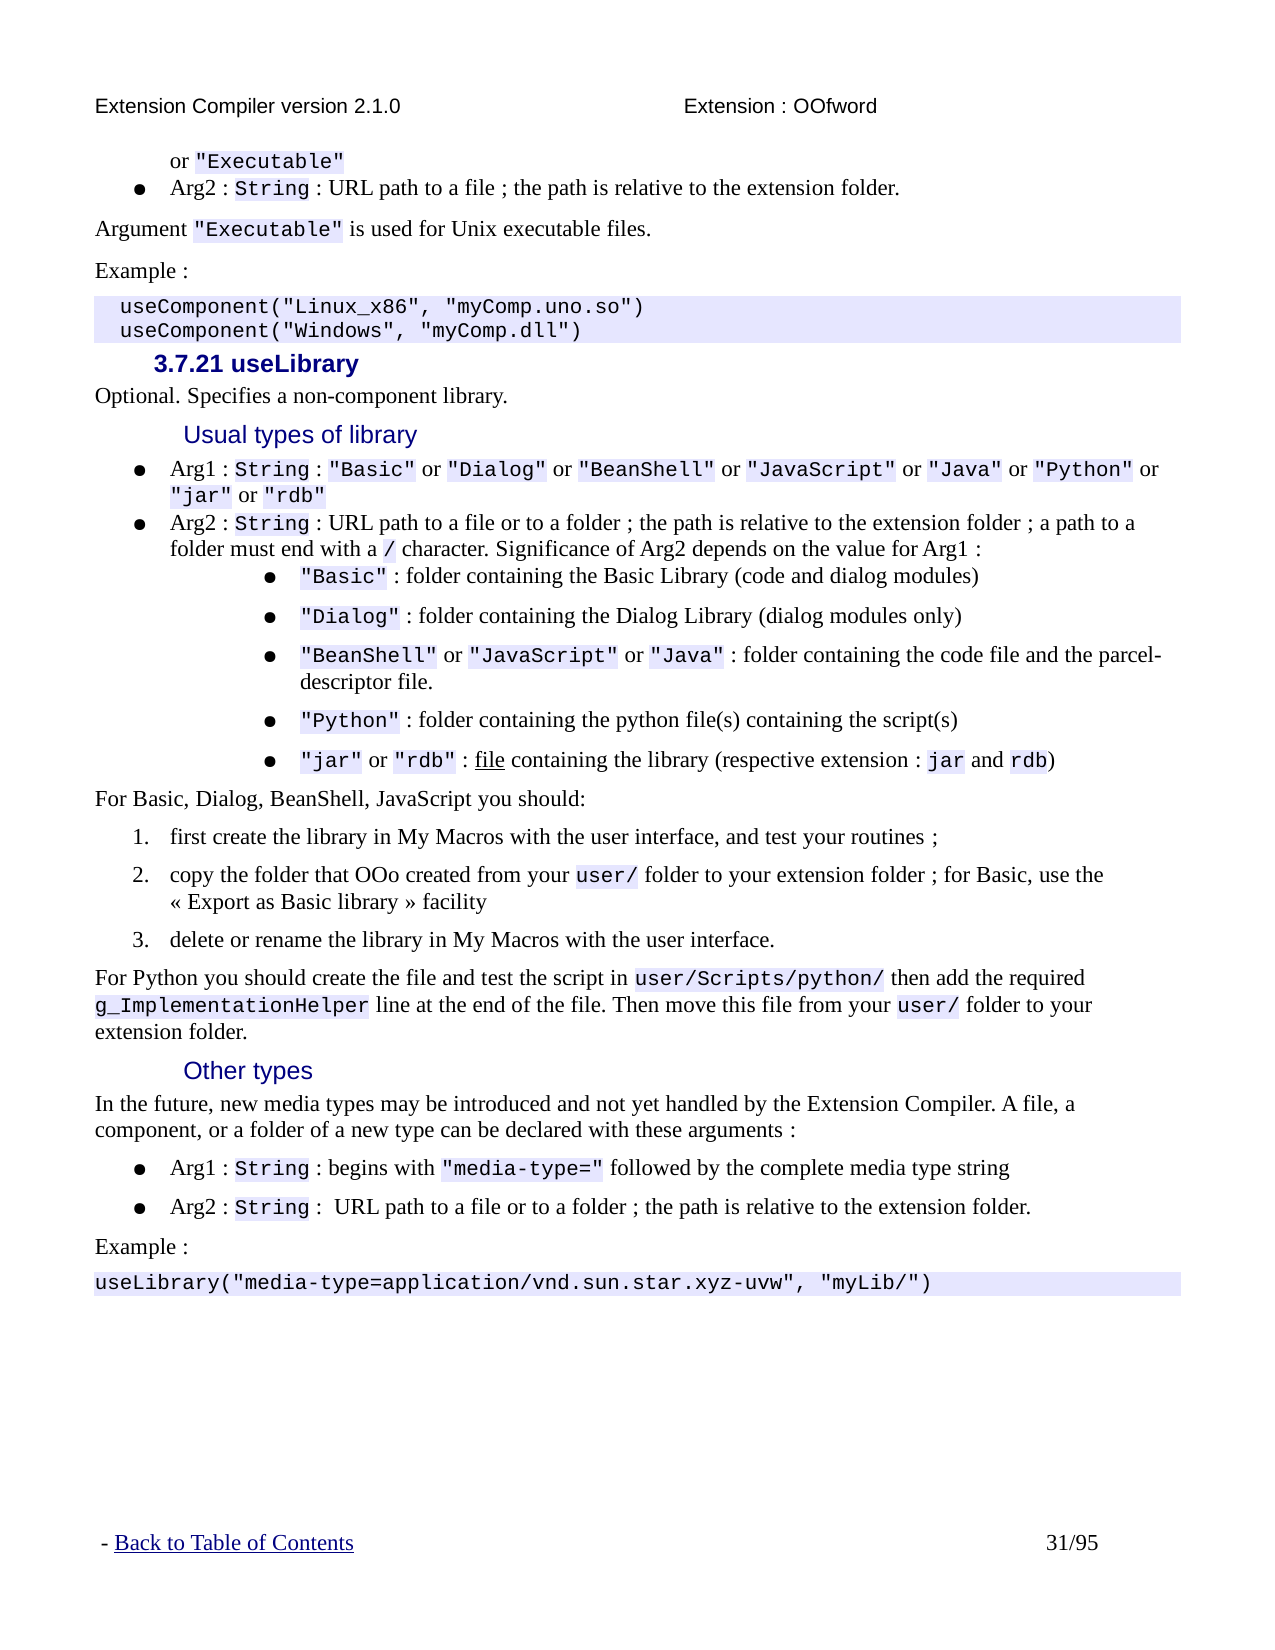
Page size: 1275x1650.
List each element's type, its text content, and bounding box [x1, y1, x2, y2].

list Arg2 : String : URL path to a file or to a folder ; the path is relative to the extension folder ; a path to a folder must end with a / character. Significance of Arg2 depends on the value for Arg1 : [132, 509, 1181, 563]
subtitle useLibrary [153, 349, 1181, 377]
list first create the library in My Macros with the user interface, and test your routines ; [132, 824, 1181, 850]
text Optional. Specifies a non-component library. [94, 383, 1181, 409]
text For Basic, Dialog, BeanShell, JavaScript you should: [94, 786, 1181, 812]
list "Dialog" : folder containing the Dialog Library (dialog modules only) [262, 603, 1181, 630]
list or "Executable" [132, 147, 1181, 174]
subtitle Other types [183, 1057, 1181, 1085]
text Argument "Executable" is used for Unix executable files. [94, 216, 1181, 243]
text useLibrary("media-type=application/vnd.sun.star.xyz-uvw", "myLib/") [94, 1272, 1181, 1296]
list "jar" or "rdb" : file containing the library (respective extension : jar and rdb) [262, 747, 1181, 774]
list "BeanShell" or "JavaScript" or "Java" : folder containing the code file and the parcel-descriptor file. [262, 642, 1181, 695]
text useComponent("Linux_x86", "myComp.uno.so") [94, 296, 1181, 319]
list Arg1 : String : "Basic" or "Dialog" or "BeanShell" or "JavaScript" or "Java" or "Python" or "jar" or "rdb" [132, 455, 1181, 509]
list Arg1 : String : begins with "media-type=" followed by the complete media type string [132, 1155, 1181, 1182]
list Arg2 : String : URL path to a file ; the path is relative to the extension folder. [132, 174, 1181, 201]
list "Python" : folder containing the python file(s) containing the script(s) [262, 707, 1181, 734]
subtitle Usual types of library [183, 421, 1181, 449]
list Arg2 : String : URL path to a file or to a folder ; the path is relative to the extension folder. [132, 1194, 1181, 1221]
text Example : [94, 1234, 1181, 1259]
text In the future, new media types may be introduced and not yet handled by the Extension Compiler. A file, a component, or a folder of a new type can be declared with these arguments : [94, 1091, 1181, 1142]
list copy the folder that OOo created from your user/ folder to your extension folder ; for Basic, use the « Export as Basic library » facility [132, 862, 1181, 915]
list delete or rename the library in My Macros with the user interface. [132, 927, 1181, 953]
text Example : [94, 258, 1181, 283]
text For Python you should create the file and test the script in user/Scripts/python/ then add the required g_ImplementationHelper line at the end of the file. Then move this file from your user/ folder to your extension folder. [94, 965, 1181, 1045]
list "Basic" : folder containing the Basic Library (code and dialog modules) [262, 563, 1181, 590]
text useComponent("Windows", "myComp.dll") [94, 319, 1181, 343]
